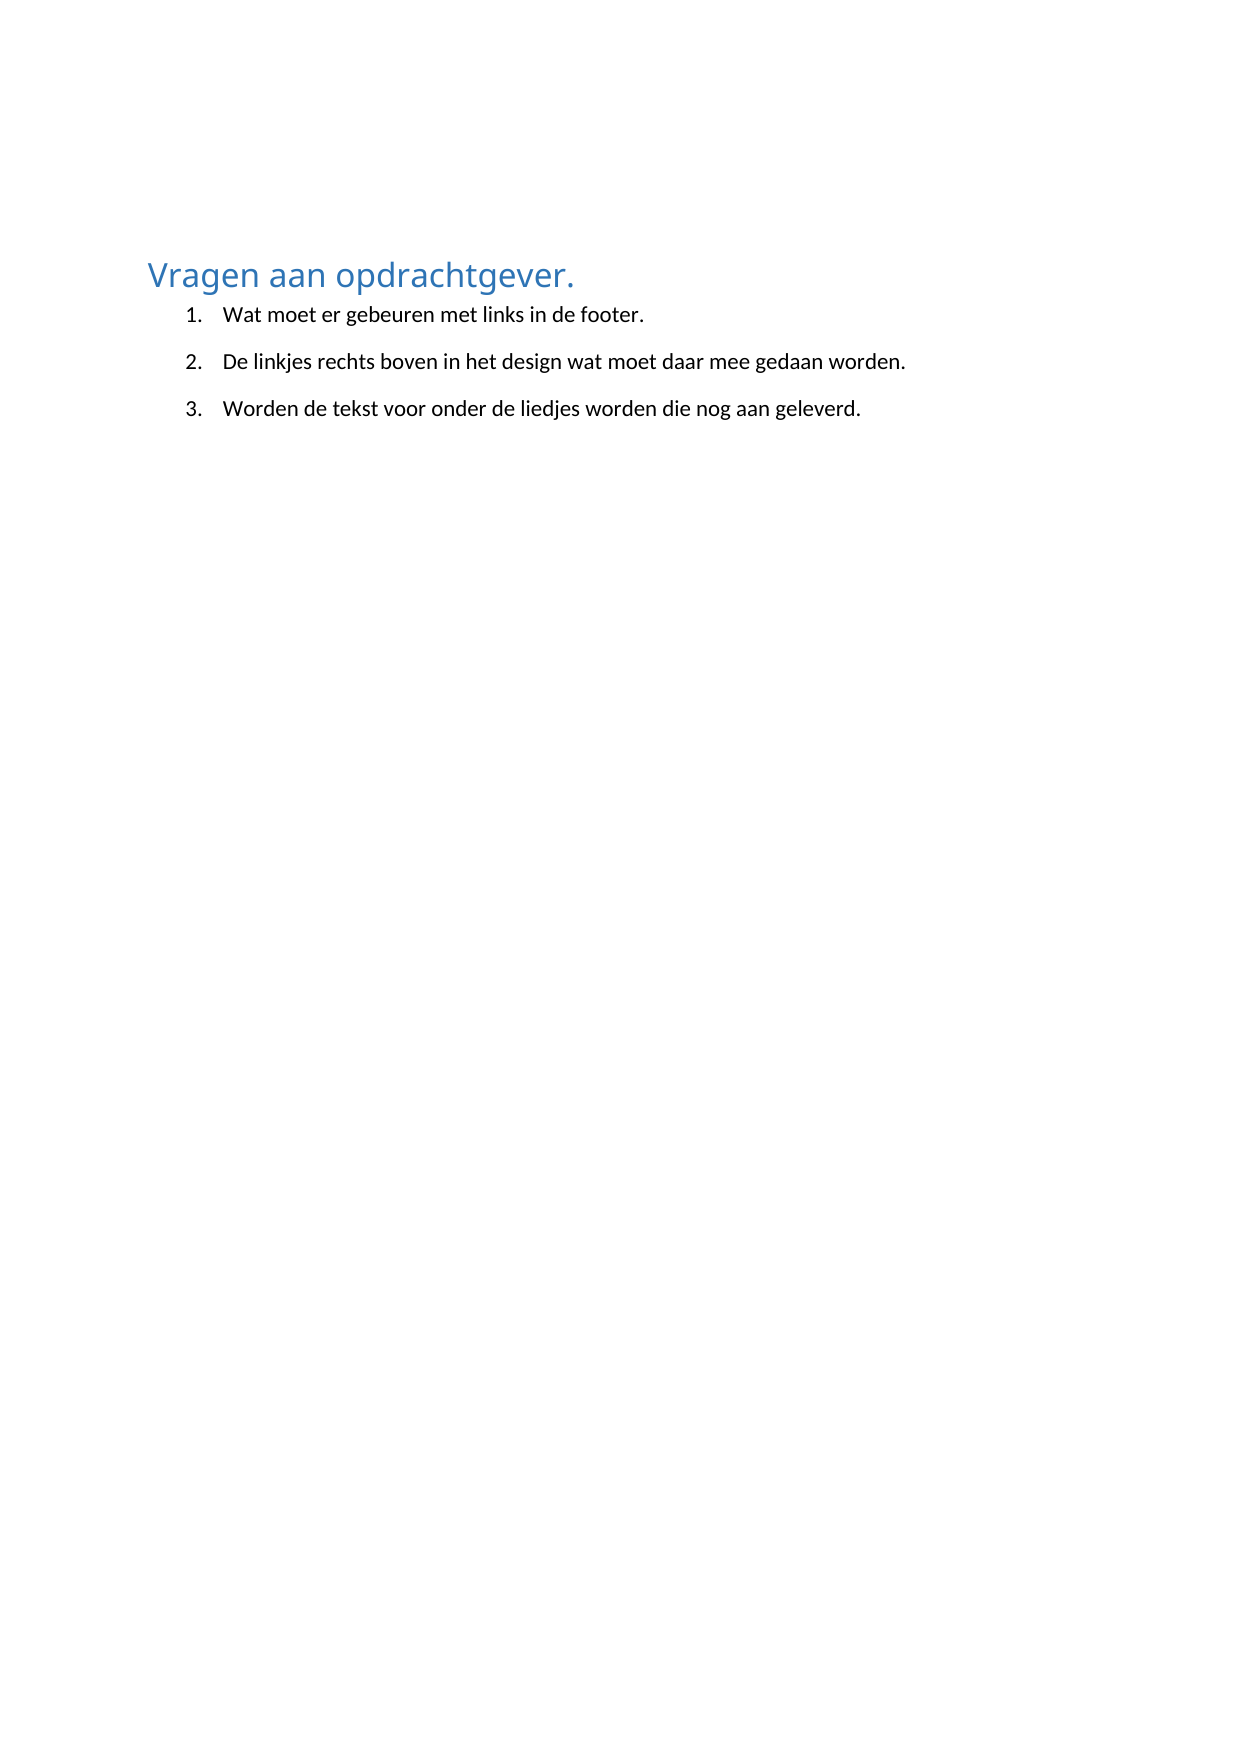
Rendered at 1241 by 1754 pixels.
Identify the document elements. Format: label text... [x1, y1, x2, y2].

list Wat moet er gebeuren met links in de footer. [185, 301, 1093, 329]
list De linkjes rechts boven in het design wat moet daar mee gedaan worden. [185, 347, 1093, 375]
subtitle Vragen aan opdrachtgever. [148, 252, 1093, 297]
list Worden de tekst voor onder de liedjes worden die nog aan geleverd. [185, 394, 1093, 422]
